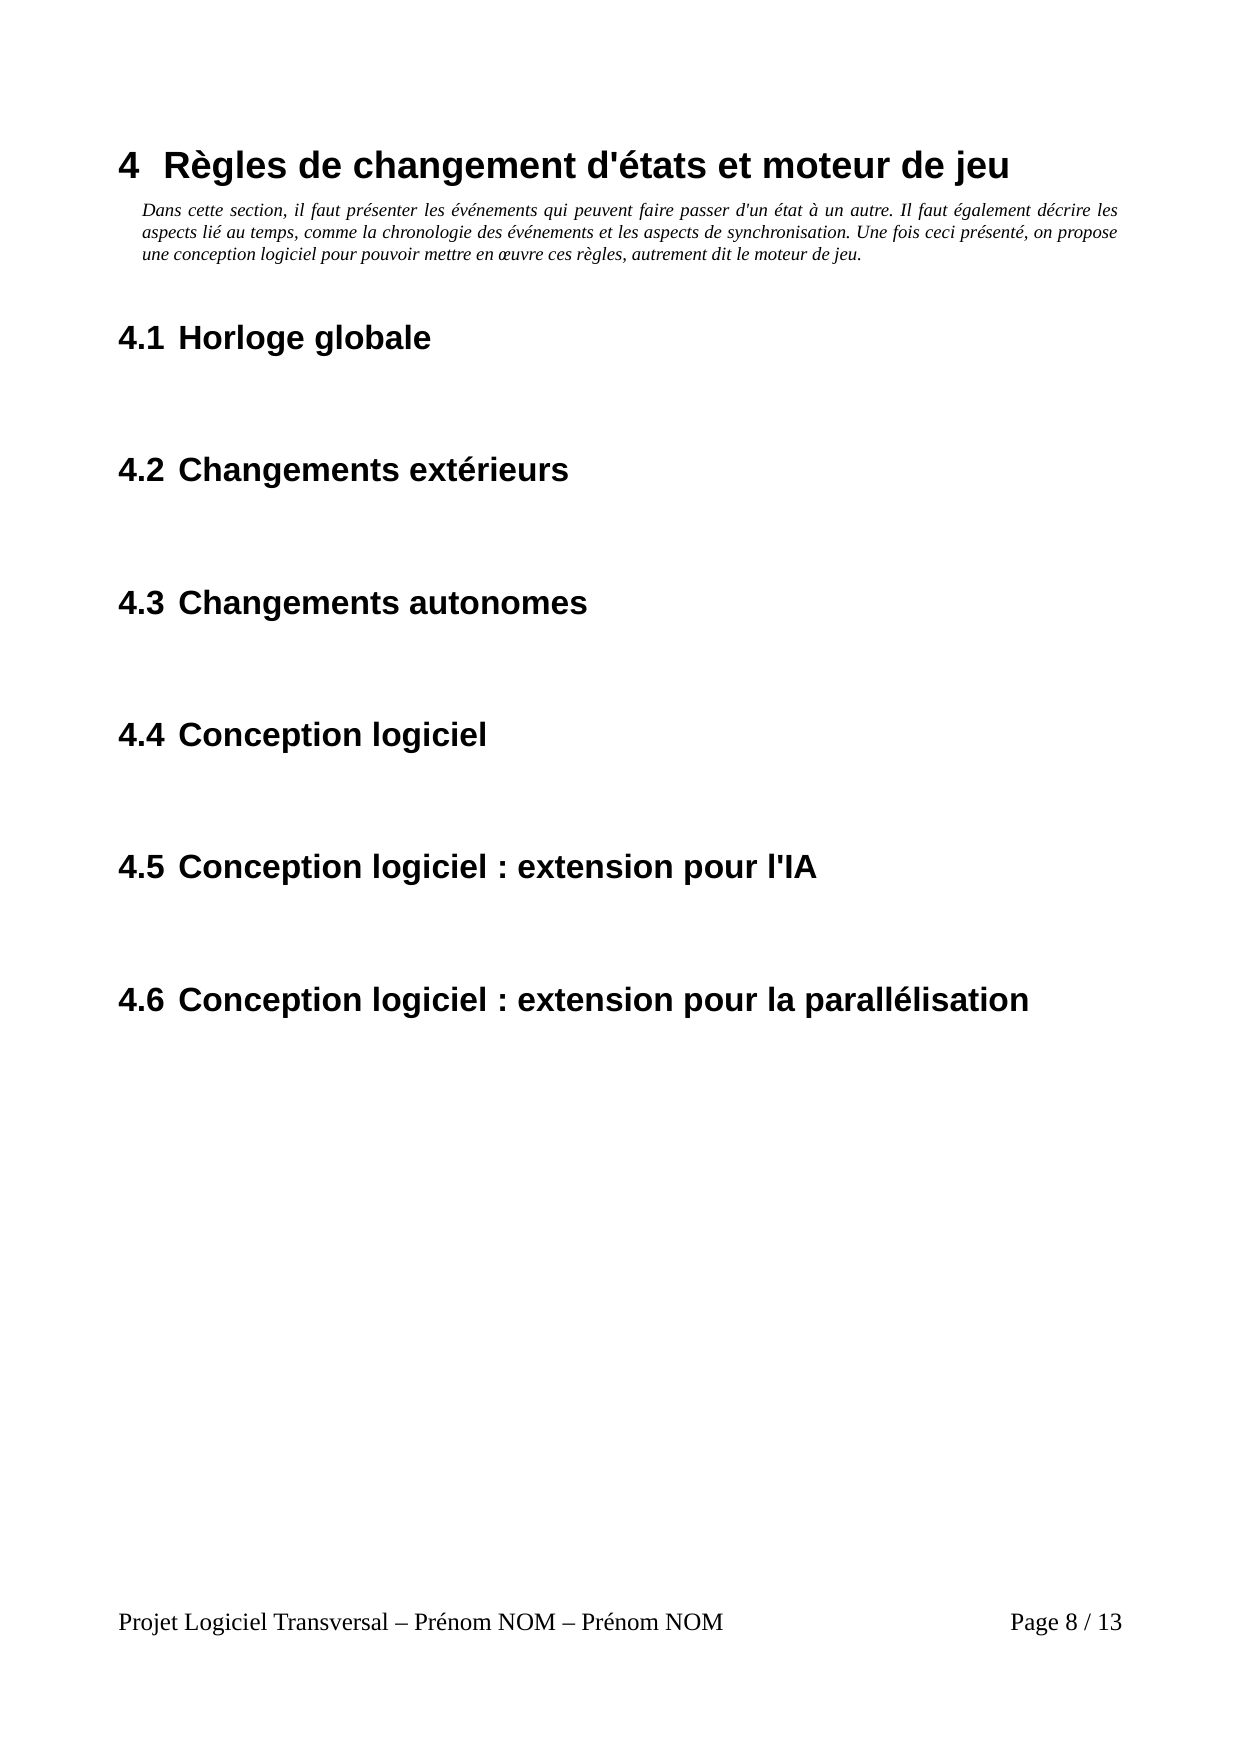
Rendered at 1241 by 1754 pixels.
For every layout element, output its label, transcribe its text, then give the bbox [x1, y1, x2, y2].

subtitle Règles de changement d'états et moteur de jeu [118, 143, 1122, 187]
subtitle Conception logiciel : extension pour la parallélisation [118, 980, 1122, 1018]
subtitle Conception logiciel : extension pour l'IA [118, 847, 1122, 886]
text Dans cette section, il faut présenter les événements qui peuvent faire passer d'un état à un autre. Il faut également décrire les aspects lié au temps, comme la chronologie des événements et les aspects de synchronisation. Une fois ceci présenté, on propose une conception logiciel pour pouvoir mettre en œuvre ces règles, autrement dit le moteur de jeu. [142, 199, 1122, 264]
subtitle Changements extérieurs [118, 450, 1122, 489]
subtitle Changements autonomes [118, 582, 1122, 621]
subtitle Horloge globale [118, 318, 1122, 356]
subtitle Conception logiciel [118, 715, 1122, 753]
